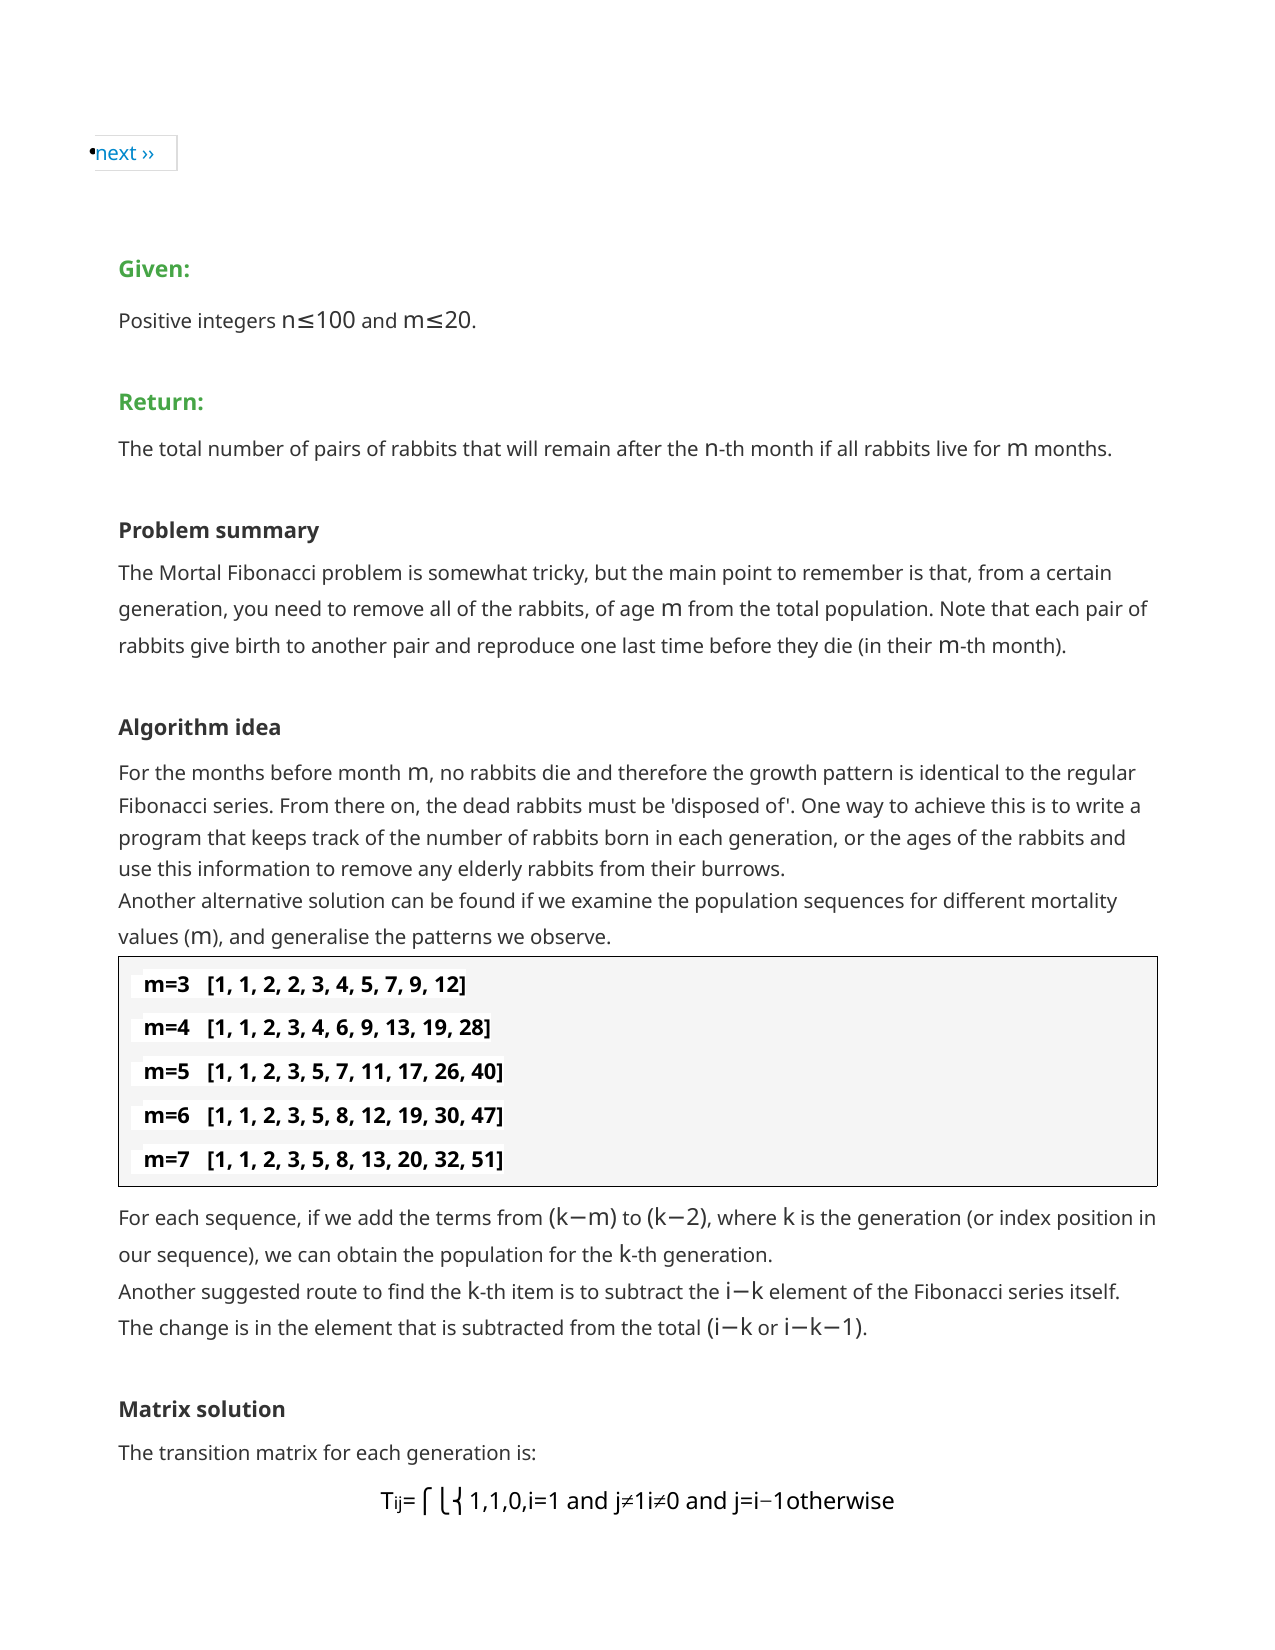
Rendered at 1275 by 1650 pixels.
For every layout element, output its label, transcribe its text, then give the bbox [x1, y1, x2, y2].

text Another suggested route to find the k-th item is to subtract the i−k element of the Fibonacci series itself. The change is in the element that is subtracted from the total (i−k or i−k−1). [118, 1274, 1157, 1343]
subtitle Matrix solution [118, 1362, 1157, 1424]
text m=4 [1, 1, 2, 3, 4, 6, 9, 13, 19, 28] [119, 1000, 1157, 1042]
subtitle Return: [118, 355, 1157, 417]
text Another alternative solution can be found if we examine the population sequences for different mortality values (m), and generalise the patterns we observe. [118, 887, 1157, 951]
text m=6 [1, 1, 2, 3, 5, 8, 12, 19, 30, 47] [119, 1087, 1157, 1130]
list next ›› [118, 136, 176, 170]
subtitle Problem summary [118, 482, 1157, 544]
text Given: [72, 171, 1275, 284]
text m=5 [1, 1, 2, 3, 5, 7, 11, 17, 26, 40] [119, 1044, 1157, 1086]
text For each sequence, if we add the terms from (k−m) to (k−2), where k is the generation (or index position in our sequence), we can obtain the population for the k-th generation. [118, 1200, 1157, 1269]
text The total number of pairs of rabbits that will remain after the n-th month if all rabbits live for m months. [118, 431, 1157, 463]
text Given: [0, 187, 31, 218]
text Positive integers n≤100 and m≤20. [118, 304, 1157, 336]
text Given: [39, 187, 70, 218]
text The transition matrix for each generation is: [118, 1438, 1157, 1466]
text The Mortal Fibonacci problem is somewhat tricky, but the main point to remember is that, from a certain generation, you need to remove all of the rabbits, of age m from the total population. Note that each pair of rabbits give birth to another pair and reproduce one last time before they die (in their m-th month). [118, 559, 1157, 660]
text m=7 [1, 1, 2, 3, 5, 8, 13, 20, 32, 51] [119, 1131, 1157, 1186]
subtitle Algorithm idea [118, 679, 1157, 741]
text m=3 [1, 1, 2, 2, 3, 4, 5, 7, 9, 12] [119, 957, 1157, 998]
text Tij=⎧⎩⎨1,1,0,i=1 and j≠1i≠0 and j=i−1otherwise [118, 1484, 1157, 1516]
list next ›› [118, 118, 1157, 171]
text For the months before month m, no rabbits die and therefore the growth pattern is identical to the regular Fibonacci series. From there on, the dead rabbits must be 'disposed of'. One way to achieve this is to write a program that keeps track of the number of rabbits born in each generation, or the ages of the rabbits and use this information to remove any elderly rabbits from their burrows. [118, 755, 1157, 883]
